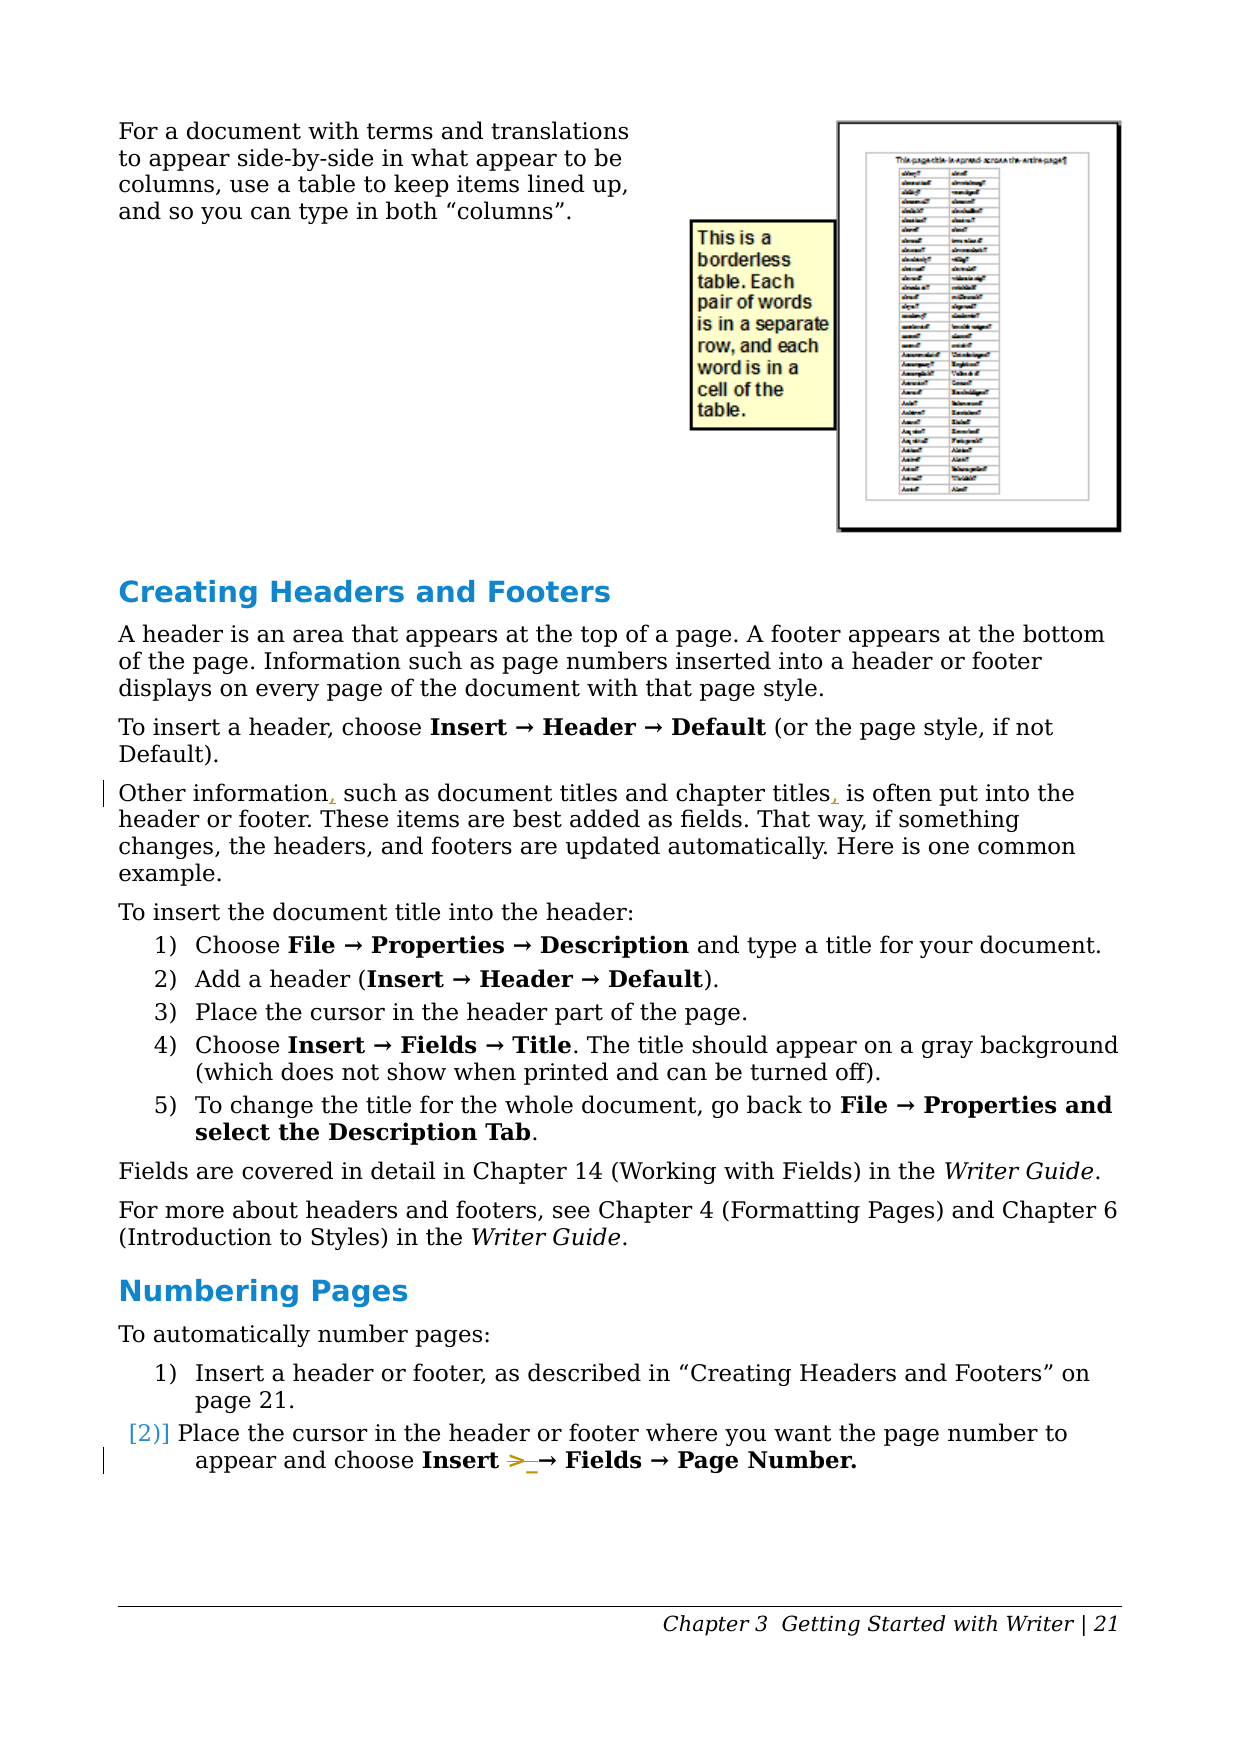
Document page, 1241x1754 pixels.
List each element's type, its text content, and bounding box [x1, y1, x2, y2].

list Place the cursor in the header or footer where you want the page number to appear and choose Insert → Fields → Page Number. [177, 1420, 1122, 1473]
picture [687, 118, 1126, 534]
text For more about headers and footers, see Chapter 4 (Formatting Pages) and Chapter 6 (Introduction to Styles) in the Writer Guide. [118, 1197, 1122, 1251]
text A header is an area that appears at the top of a page. A footer appears at the bottom of the page. Information such as page numbers inserted into a header or footer displays on every page of the document with that page style. [118, 621, 1122, 701]
text To insert a header, choose Insert → Header → Default (or the page style, if not Default). [118, 714, 1122, 767]
table_cell For a document with terms and translations to appear side-by-side in what appear to be columns, use a table to keep items lined up, and so you can type in both “columns”. [118, 118, 651, 563]
list To insert the document title into the header: [118, 899, 1122, 926]
text Other information, such as document titles and chapter titles, is often put into the header or footer. These items are best added as fields. That way, if something changes, the headers, and footers are updated automatically. Here is one common example. [118, 780, 1122, 887]
list To change the title for the whole document, go back to File → Properties and select the Description Tab. [177, 1092, 1122, 1146]
table_cell [651, 118, 1126, 563]
subtitle Creating Headers and Footers [118, 575, 1122, 609]
list Insert a header or footer, as described in “Creating Headers and Footers” on page 22. [177, 1360, 1122, 1414]
text To automatically number pages: [118, 1321, 1122, 1348]
list Place the cursor in the header part of the page. [177, 999, 1122, 1025]
list Add a header (Insert → Header → Default). [177, 966, 1122, 992]
list Choose File → Properties → Description and type a title for your document. [177, 932, 1122, 959]
subtitle Numbering Pages [118, 1275, 1122, 1309]
text Fields are covered in detail in Chapter 14 (Working with Fields) in the Writer Guide. [118, 1158, 1122, 1185]
list Choose Insert → Fields → Title. The title should appear on a gray background (which does not show when printed and can be turned off). [177, 1032, 1122, 1085]
